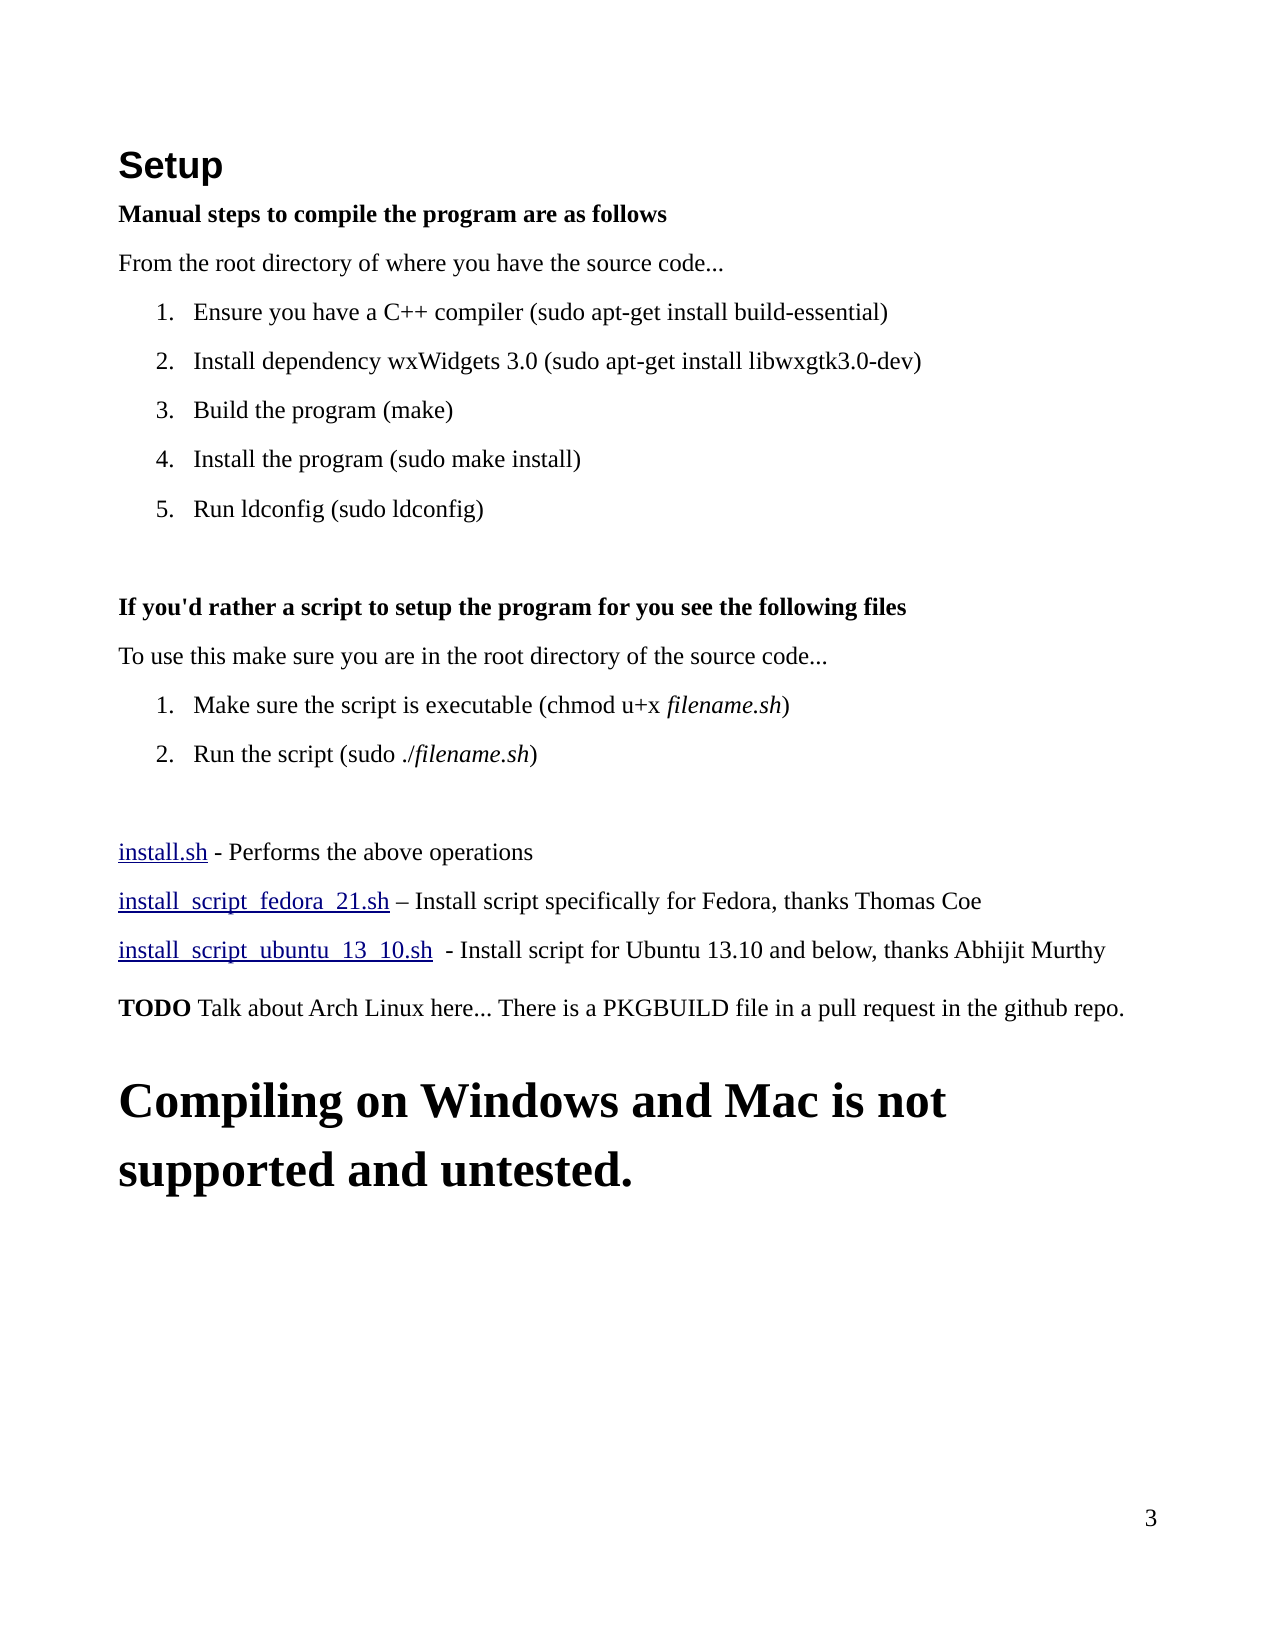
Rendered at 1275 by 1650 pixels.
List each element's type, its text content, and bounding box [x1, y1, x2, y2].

list Run the script (sudo ./filename.sh) [156, 739, 1157, 768]
subtitle Setup [118, 143, 1157, 187]
text install_script_ubuntu_13_10.sh - Install script for Ubuntu 13.10 and below, thanks Abhijit Murthy [118, 935, 1157, 964]
text If you'd rather a script to setup the program for you see the following files [118, 592, 1157, 621]
text Manual steps to compile the program are as follows [118, 199, 1157, 228]
text TODO Talk about Arch Linux here... There is a PKGBUILD file in a pull request in the github repo. [118, 993, 1157, 1021]
text From the root directory of where you have the source code... [118, 248, 1157, 277]
list Make sure the script is executable (chmod u+x filename.sh) [156, 690, 1157, 719]
list Run ldconfig (sudo ldconfig) [156, 494, 1157, 522]
list Install the program (sudo make install) [156, 444, 1157, 473]
list Install dependency wxWidgets 3.0 (sudo apt-get install libwxgtk3.0-dev) [156, 346, 1157, 375]
text install.sh - Performs the above operations [118, 837, 1157, 866]
text install_script_fedora_21.sh – Install script specifically for Fedora, thanks Thomas Coe [118, 886, 1157, 915]
text To use this make sure you are in the root directory of the source code... [118, 641, 1157, 669]
text Compiling on Windows and Mac is not supported and untested. [118, 1071, 1157, 1197]
list Build the program (make) [156, 396, 1157, 424]
list Ensure you have a C++ compiler (sudo apt-get install build-essential) [156, 297, 1157, 326]
